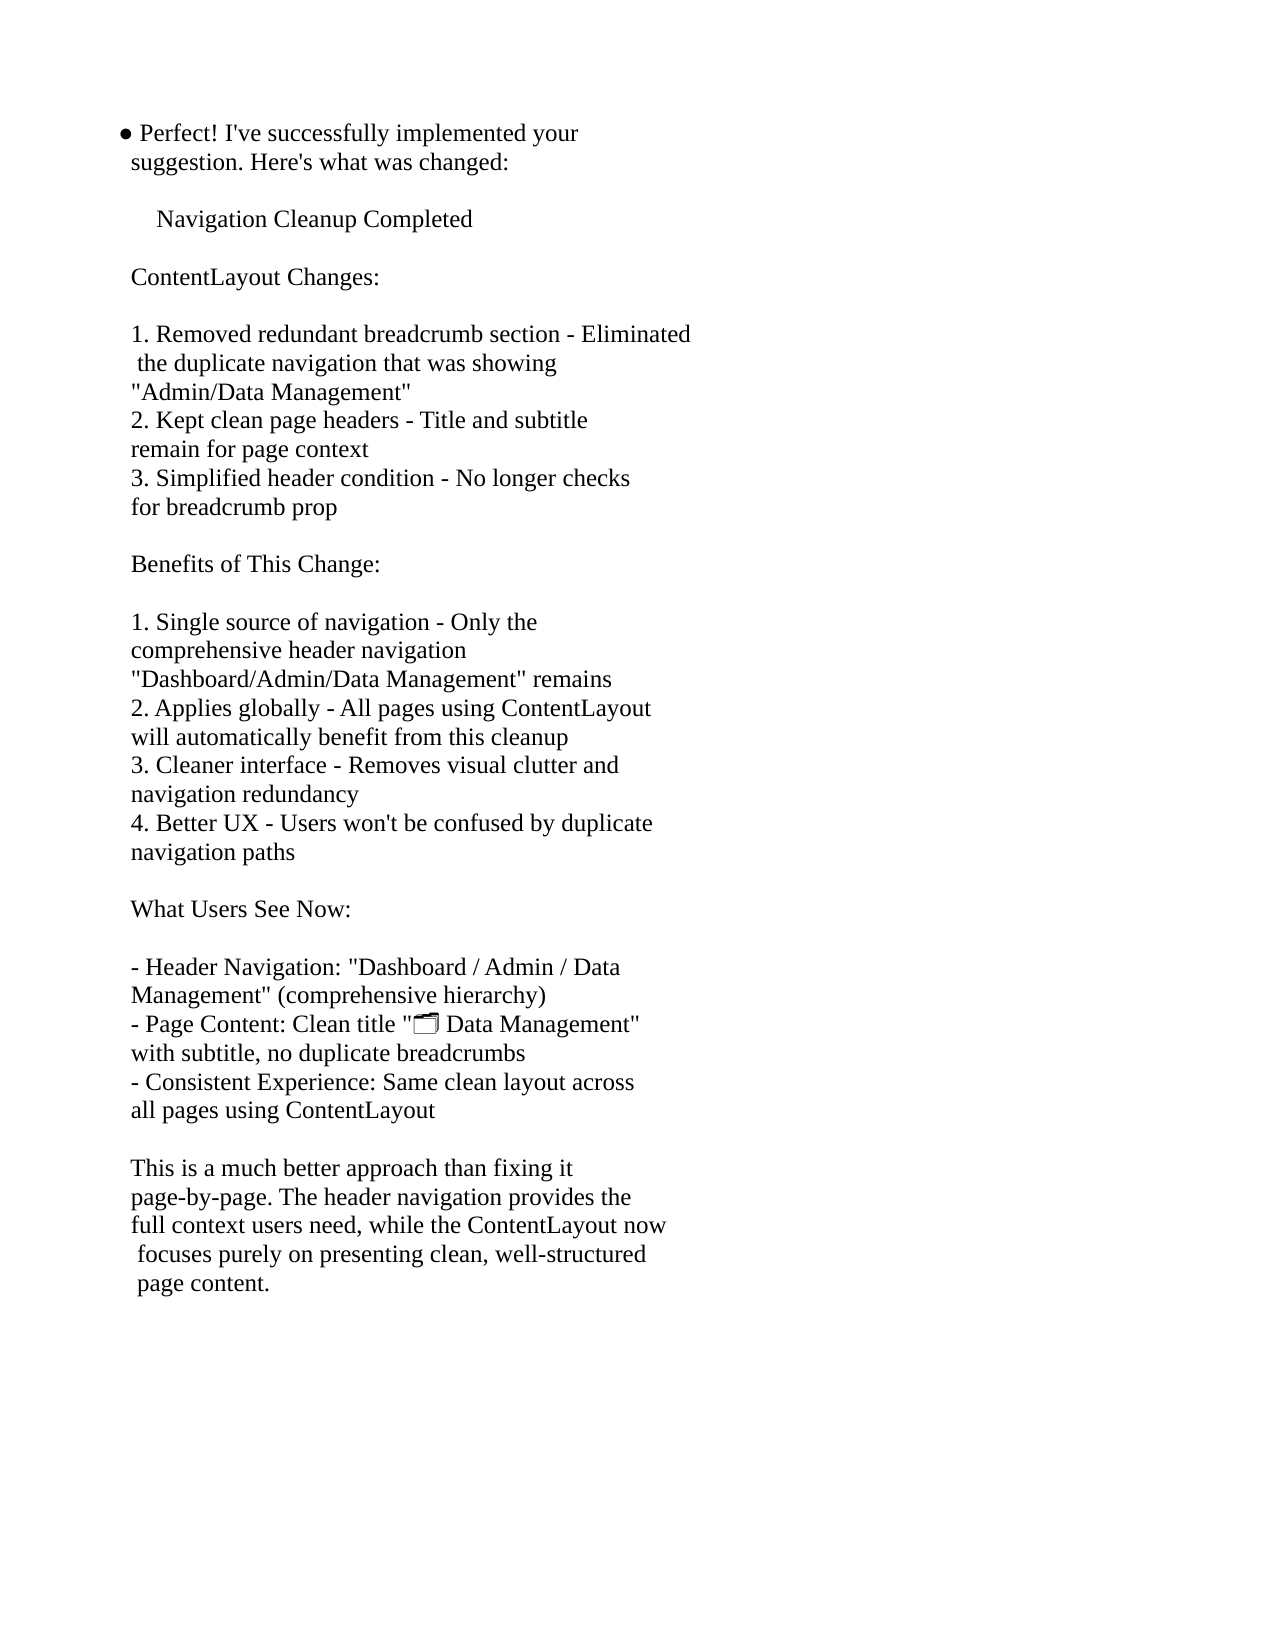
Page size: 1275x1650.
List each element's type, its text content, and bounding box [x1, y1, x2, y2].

text page content. [118, 1268, 1157, 1297]
text navigation redundancy [118, 779, 1157, 808]
text focuses purely on presenting clean, well-structured [118, 1239, 1157, 1268]
text page-by-page. The header navigation provides the [118, 1182, 1157, 1211]
text ✅ Navigation Cleanup Completed [118, 204, 1157, 233]
text - Page Content: Clean title "🗂️ Data Management" [118, 1009, 1157, 1038]
text Benefits of This Change: [118, 549, 1157, 578]
text "Dashboard/Admin/Data Management" remains [118, 664, 1157, 693]
text 3. Cleaner interface - Removes visual clutter and [118, 751, 1157, 779]
text 2. Applies globally - All pages using ContentLayout [118, 693, 1157, 722]
text 1. Single source of navigation - Only the [118, 607, 1157, 636]
text remain for page context [118, 434, 1157, 463]
text full context users need, while the ContentLayout now [118, 1211, 1157, 1239]
text navigation paths [118, 837, 1157, 866]
text "Admin/Data Management" [118, 377, 1157, 406]
text for breadcrumb prop [118, 492, 1157, 521]
text 2. Kept clean page headers - Title and subtitle [118, 406, 1157, 434]
text with subtitle, no duplicate breadcrumbs [118, 1038, 1157, 1067]
text - Consistent Experience: Same clean layout across [118, 1067, 1157, 1096]
text What Users See Now: [118, 894, 1157, 923]
text comprehensive header navigation [118, 636, 1157, 664]
text will automatically benefit from this cleanup [118, 722, 1157, 751]
text all pages using ContentLayout [118, 1096, 1157, 1124]
text the duplicate navigation that was showing [118, 348, 1157, 377]
text suggestion. Here's what was changed: [118, 147, 1157, 176]
text ContentLayout Changes: [118, 262, 1157, 291]
text 1. Removed redundant breadcrumb section - Eliminated [118, 319, 1157, 348]
text Management" (comprehensive hierarchy) [118, 981, 1157, 1009]
text This is a much better approach than fixing it [118, 1153, 1157, 1182]
text 4. Better UX - Users won't be confused by duplicate [118, 808, 1157, 837]
text 3. Simplified header condition - No longer checks [118, 463, 1157, 492]
text ● Perfect! I've successfully implemented your [118, 118, 1157, 147]
text - Header Navigation: "Dashboard / Admin / Data [118, 952, 1157, 981]
